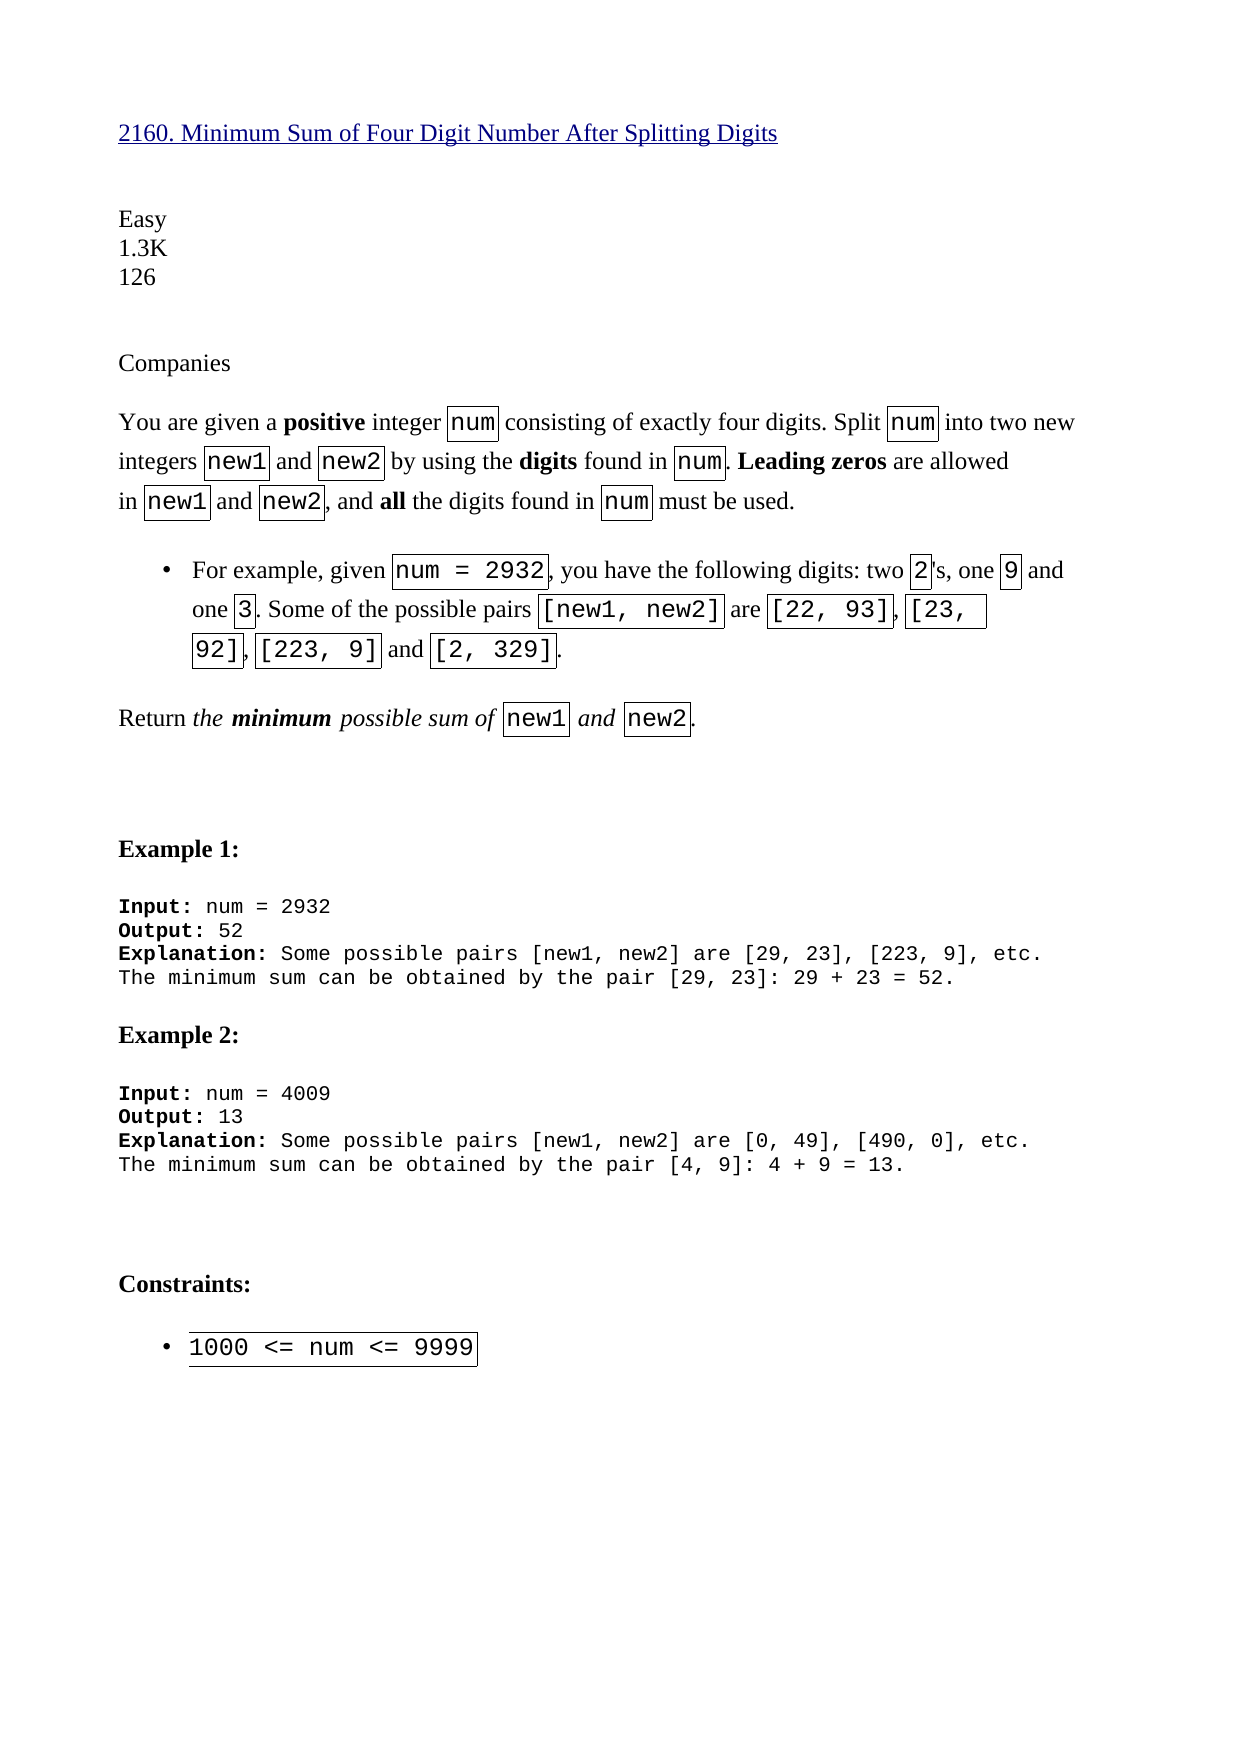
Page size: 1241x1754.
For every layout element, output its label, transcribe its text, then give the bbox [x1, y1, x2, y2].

text new1 [504, 703, 569, 736]
list For example, given num = 2932, you have the following digits: two 2's, one 9 and one 3. Some of the possible pairs [new1, new2] are [22, 93], [23, 92], [223, 9] and [2, 329]. [162, 554, 1122, 668]
list 1000 <= num <= 9999 [162, 1332, 477, 1366]
text Input: num = 2932 [118, 896, 1122, 920]
text Input: num = 4009 [118, 1083, 1122, 1106]
text Return the minimum possible sum of [118, 702, 503, 737]
text 126 [118, 262, 1122, 291]
text Companies [118, 348, 1122, 377]
text 2160. Minimum Sum of Four Digit Number After Splitting Digits [118, 118, 1122, 147]
text You are given a positive integer num consisting of exactly four digits. Split num into two new integers new1 and new2 by using the digits found in num. Leading zeros are allowed in new1 and new2, and all the digits found in num must be used. [118, 406, 1122, 520]
text Easy [118, 204, 1122, 233]
text 1.3K [118, 233, 1122, 262]
text Output: 52 [118, 920, 1122, 943]
text Example 1: [118, 834, 1122, 862]
text . [691, 702, 1122, 737]
text Output: 13 [118, 1106, 1122, 1130]
text Example 2: [118, 1020, 1122, 1049]
text new2 [625, 703, 690, 736]
text The minimum sum can be obtained by the pair [29, 23]: 29 + 23 = 52. [118, 967, 1122, 991]
text Explanation: Some possible pairs [new1, new2] are [29, 23], [223, 9], etc. [118, 943, 1122, 967]
text and [570, 702, 624, 737]
text The minimum sum can be obtained by the pair [4, 9]: 4 + 9 = 13. [118, 1154, 1122, 1177]
text Explanation: Some possible pairs [new1, new2] are [0, 49], [490, 0], etc. [118, 1130, 1122, 1154]
list [478, 1332, 1122, 1366]
text Constraints: [118, 1269, 1122, 1298]
